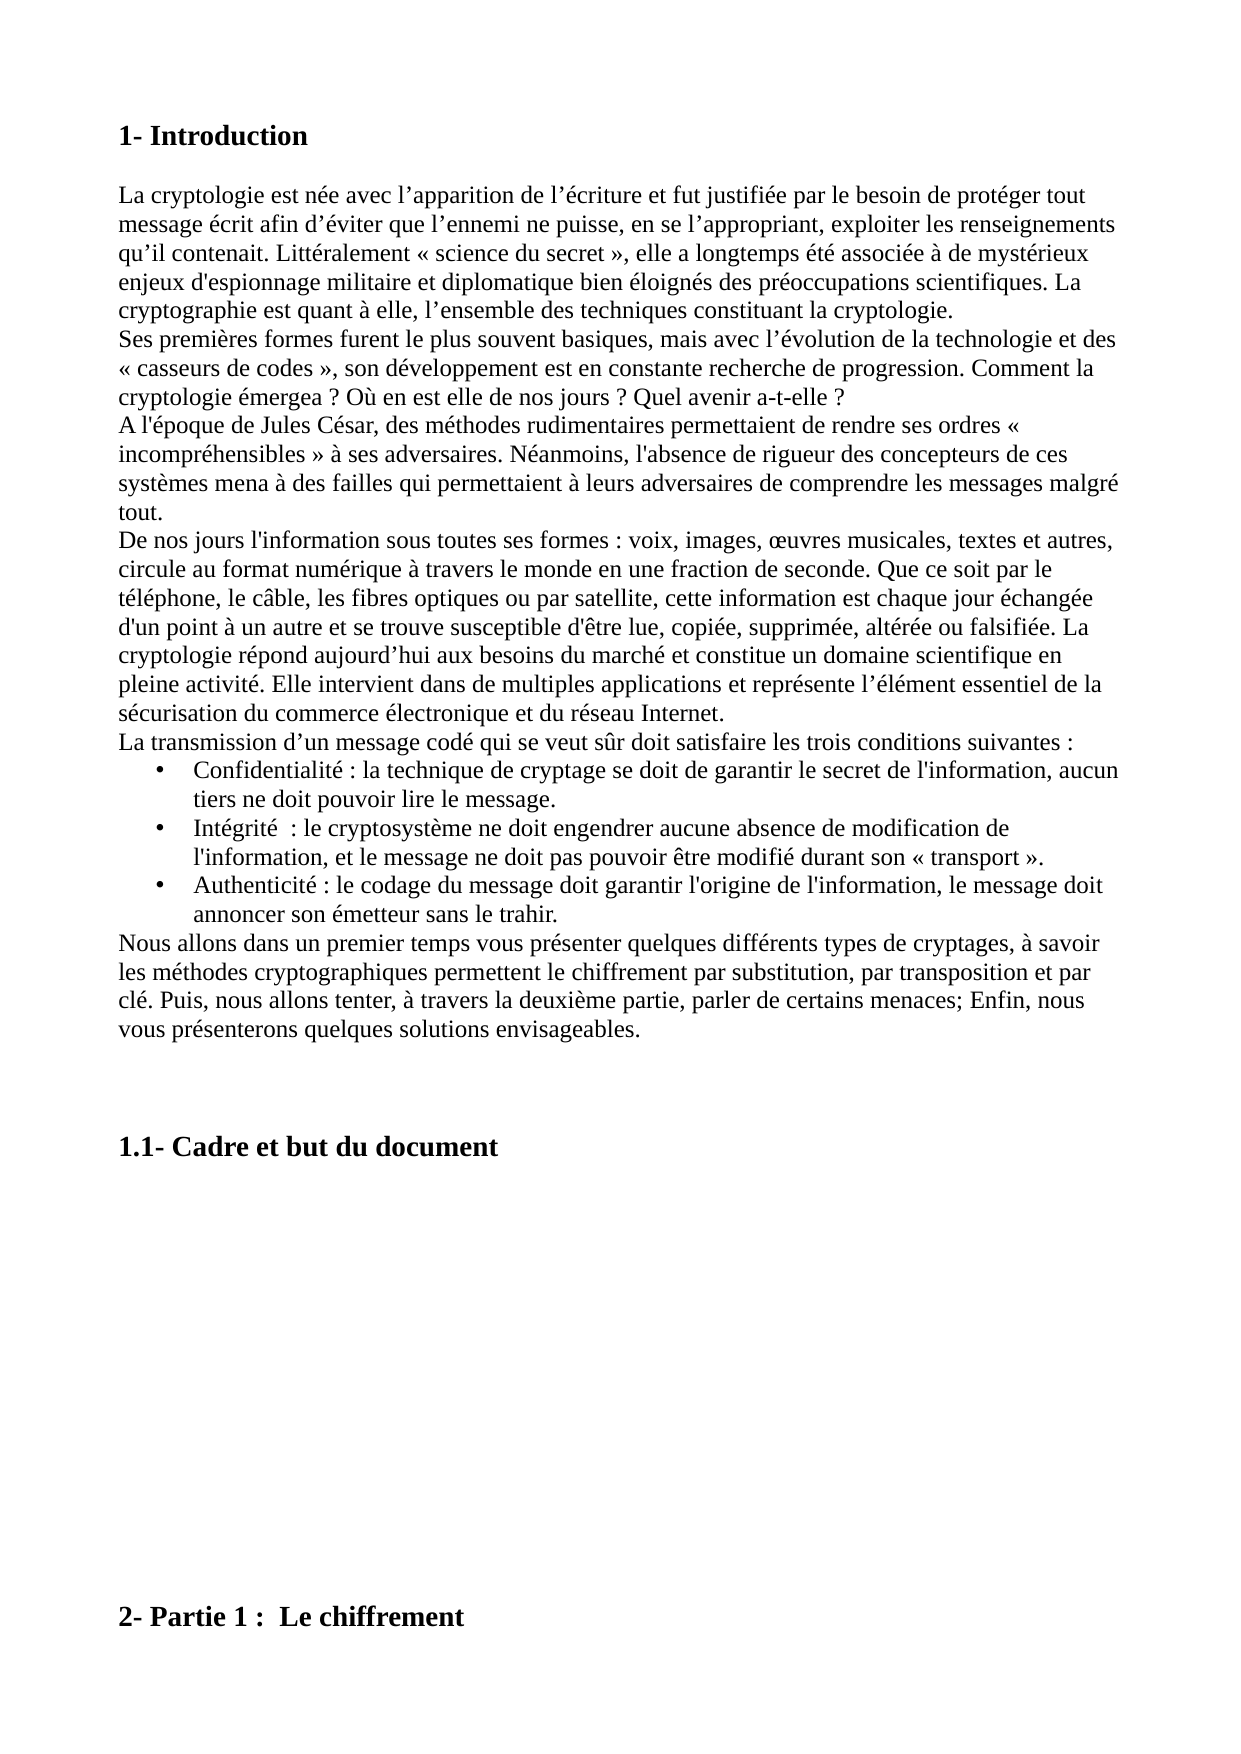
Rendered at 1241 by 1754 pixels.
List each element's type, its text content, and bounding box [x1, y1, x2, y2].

text De nos jours l'information sous toutes ses formes : voix, images, œuvres musicales, textes et autres, circule au format numérique à travers le monde en une fraction de seconde. Que ce soit par le téléphone, le câble, les fibres optiques ou par satellite, cette information est chaque jour échangée d'un point à un autre et se trouve susceptible d'être lue, copiée, supprimée, altérée ou falsifiée. La cryptologie répond aujourd’hui aux besoins du marché et constitue un domaine scientifique en pleine activité. Elle intervient dans de multiples applications et représente l’élément essentiel de la sécurisation du commerce électronique et du réseau Internet. [118, 525, 1122, 727]
text Nous allons dans un premier temps vous présenter quelques différents types de cryptages, à savoir les méthodes cryptographiques permettent le chiffrement par substitution, par transposition et par clé. Puis, nous allons tenter, à travers la deuxième partie, parler de certains menaces; Enfin, nous vous présenterons quelques solutions envisageables. [118, 928, 1122, 1043]
list Confidentialité : la technique de cryptage se doit de garantir le secret de l'information, aucun tiers ne doit pouvoir lire le message. [156, 755, 1122, 813]
text La transmission d’un message codé qui se veut sûr doit satisfaire les trois conditions suivantes : [118, 727, 1122, 755]
text 2- Partie 1 : Le chiffrement [118, 1599, 1122, 1632]
text La cryptologie est née avec l’apparition de l’écriture et fut justifiée par le besoin de protéger tout message écrit afin d’éviter que l’ennemi ne puisse, en se l’appropriant, exploiter les renseignements qu’il contenait. Littéralement « science du secret », elle a longtemps été associée à de mystérieux enjeux d'espionnage militaire et diplomatique bien éloignés des préoccupations scientifiques. La cryptographie est quant à elle, l’ensemble des techniques constituant la cryptologie. [118, 180, 1122, 324]
text 1- Introduction [118, 118, 1122, 152]
text A l'époque de Jules César, des méthodes rudimentaires permettaient de rendre ses ordres « incompréhensibles » à ses adversaires. Néanmoins, l'absence de rigueur des concepteurs de ces systèmes mena à des failles qui permettaient à leurs adversaires de comprendre les messages malgré tout. [118, 410, 1122, 525]
list Authenticité : le codage du message doit garantir l'origine de l'information, le message doit annoncer son émetteur sans le trahir. [156, 870, 1122, 928]
list Intégrité : le cryptosystème ne doit engendrer aucune absence de modification de l'information, et le message ne doit pas pouvoir être modifié durant son « transport ». [156, 813, 1122, 870]
text 1.1- Cadre et but du document [118, 1129, 1122, 1163]
text Ses premières formes furent le plus souvent basiques, mais avec l’évolution de la technologie et des « casseurs de codes », son développement est en constante recherche de progression. Comment la cryptologie émergea ? Où en est elle de nos jours ? Quel avenir a-t-elle ? [118, 324, 1122, 410]
